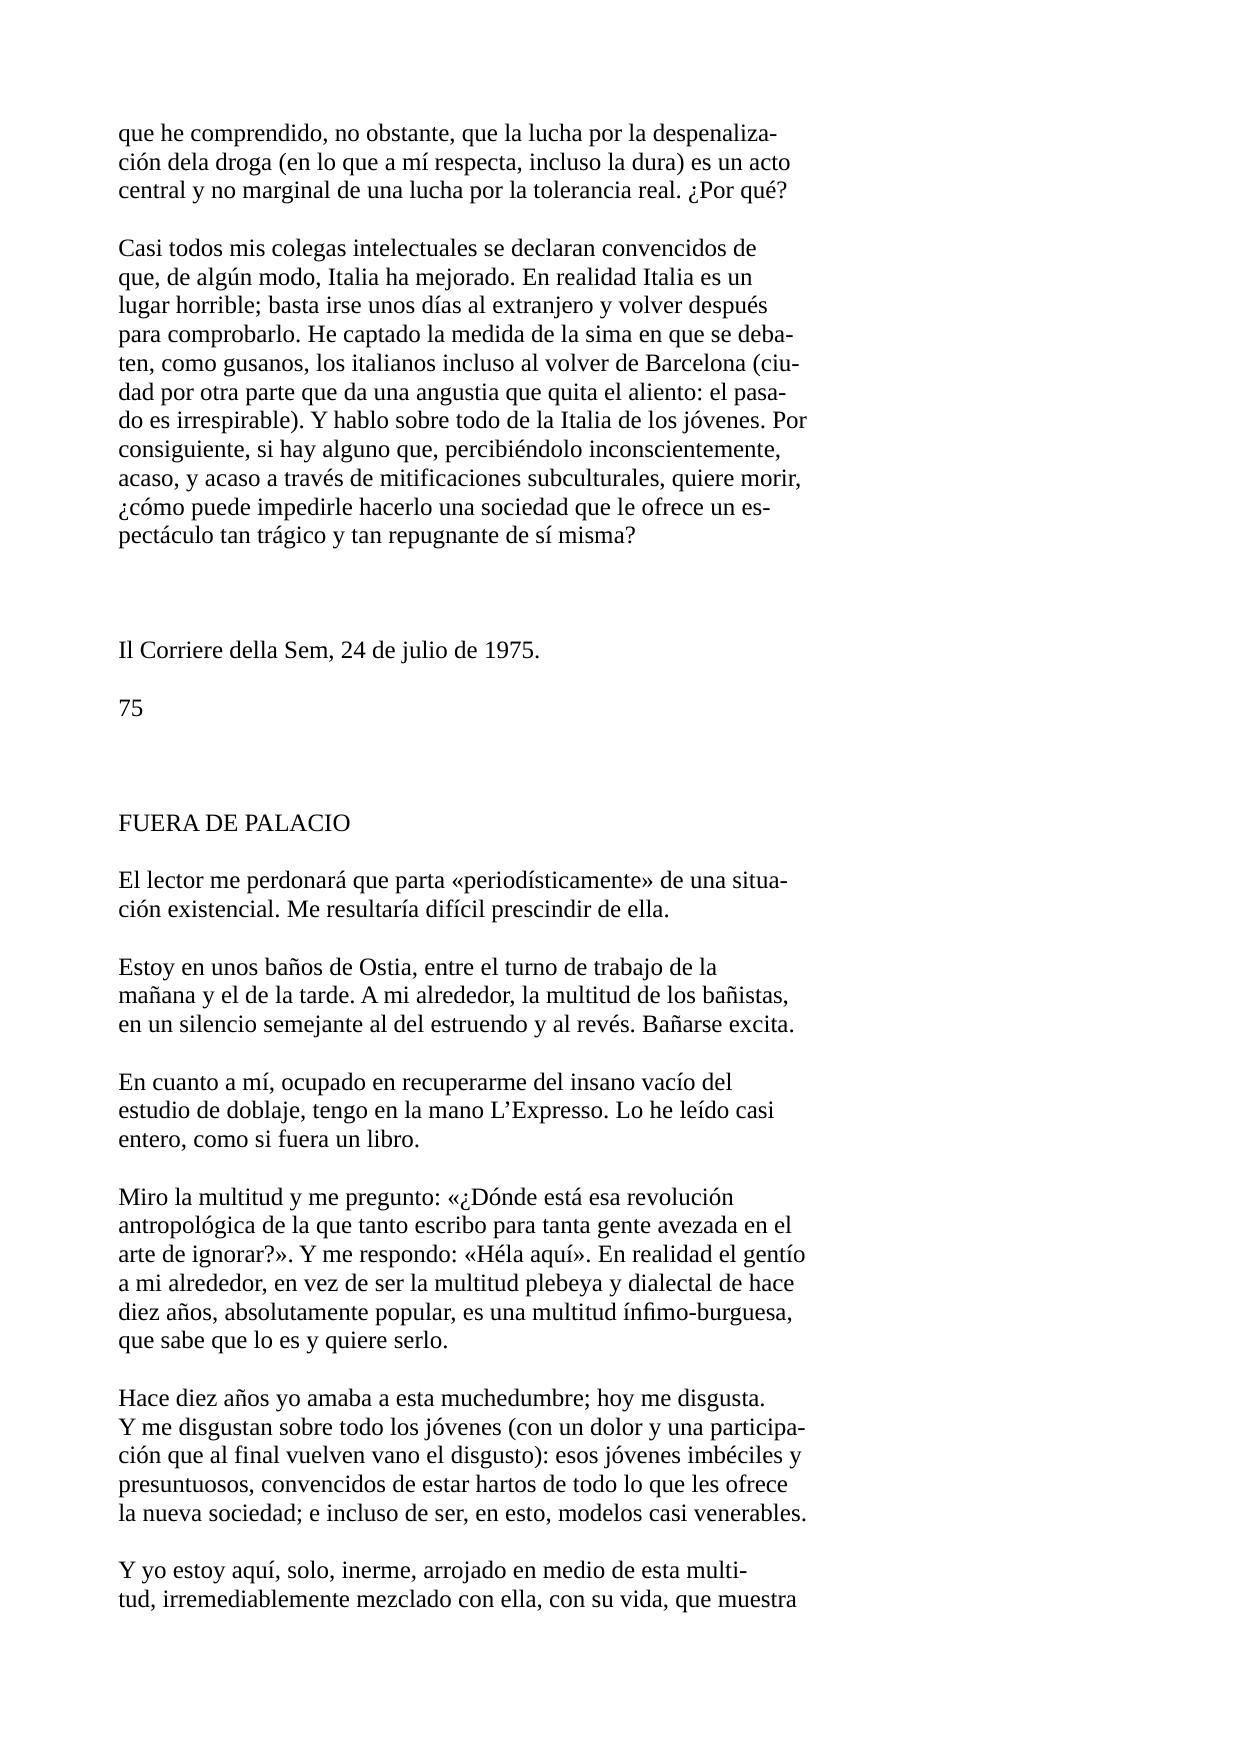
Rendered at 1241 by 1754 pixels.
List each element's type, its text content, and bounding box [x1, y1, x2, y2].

text El lector me perdonará que parta «periodísticamente» de una situa- [118, 866, 1122, 894]
text en un silencio semejante al del estruendo y al revés. Bañarse excita. [118, 1009, 1122, 1038]
text 75 [118, 693, 1122, 722]
text ción que al final vuelven vano el disgusto): esos jóvenes imbéciles y [118, 1441, 1122, 1469]
text mañana y el de la tarde. A mi alrededor, la multitud de los bañistas, [118, 981, 1122, 1009]
text antropológica de la que tanto escribo para tanta gente avezada en el [118, 1211, 1122, 1239]
text para comprobarlo. He captado la medida de la sima en que se deba- [118, 319, 1122, 348]
text En cuanto a mí, ocupado en recuperarme del insano vacío del [118, 1067, 1122, 1096]
text que he comprendido, no obstante, que la lucha por la despenaliza- [118, 118, 1122, 147]
text diez años, absolutamente popular, es una multitud ínﬁmo-burguesa, [118, 1297, 1122, 1326]
text Hace diez años yo amaba a esta muchedumbre; hoy me disgusta. [118, 1383, 1122, 1412]
text la nueva sociedad; e incluso de ser, en esto, modelos casi venerables. [118, 1498, 1122, 1527]
text consiguiente, si hay alguno que, percibiéndolo inconscientemente, [118, 434, 1122, 463]
text pectáculo tan trágico y tan repugnante de sí misma? [118, 521, 1122, 549]
text do es irrespirable). Y hablo sobre todo de la Italia de los jóvenes. Por [118, 406, 1122, 434]
text ¿cómo puede impedirle hacerlo una sociedad que le ofrece un es- [118, 492, 1122, 521]
text estudio de doblaje, tengo en la mano L’Expresso. Lo he leído casi [118, 1096, 1122, 1124]
text dad por otra parte que da una angustia que quita el aliento: el pasa- [118, 377, 1122, 406]
text tud, irremediablemente mezclado con ella, con su vida, que muestra [118, 1584, 1122, 1613]
text arte de ignorar?». Y me respondo: «Héla aquí». En realidad el gentío [118, 1239, 1122, 1268]
text Y me disgustan sobre todo los jóvenes (con un dolor y una participa- [118, 1412, 1122, 1441]
text entero, como si fuera un libro. [118, 1124, 1122, 1153]
text que, de algún modo, Italia ha mejorado. En realidad Italia es un [118, 262, 1122, 291]
text central y no marginal de una lucha por la tolerancia real. ¿Por qué? [118, 176, 1122, 204]
text Miro la multitud y me pregunto: «¿Dónde está esa revolución [118, 1182, 1122, 1211]
text lugar horrible; basta irse unos días al extranjero y volver después [118, 291, 1122, 319]
text presuntuosos, convencidos de estar hartos de todo lo que les ofrece [118, 1469, 1122, 1498]
text Estoy en unos baños de Ostia, entre el turno de trabajo de la [118, 952, 1122, 981]
text ten, como gusanos, los italianos incluso al volver de Barcelona (ciu- [118, 348, 1122, 377]
text ción dela droga (en lo que a mí respecta, incluso la dura) es un acto [118, 147, 1122, 176]
text a mi alrededor, en vez de ser la multitud plebeya y dialectal de hace [118, 1268, 1122, 1297]
text que sabe que lo es y quiere serlo. [118, 1326, 1122, 1354]
text acaso, y acaso a través de mitificaciones subculturales, quiere morir, [118, 463, 1122, 492]
text Y yo estoy aquí, solo, inerme, arrojado en medio de esta multi- [118, 1556, 1122, 1584]
text Il Corriere della Sem, 24 de julio de 1975. [118, 636, 1122, 664]
text ción existencial. Me resultaría difícil prescindir de ella. [118, 894, 1122, 923]
text Casi todos mis colegas intelectuales se declaran convencidos de [118, 233, 1122, 262]
text FUERA DE PALACIO [118, 808, 1122, 837]
